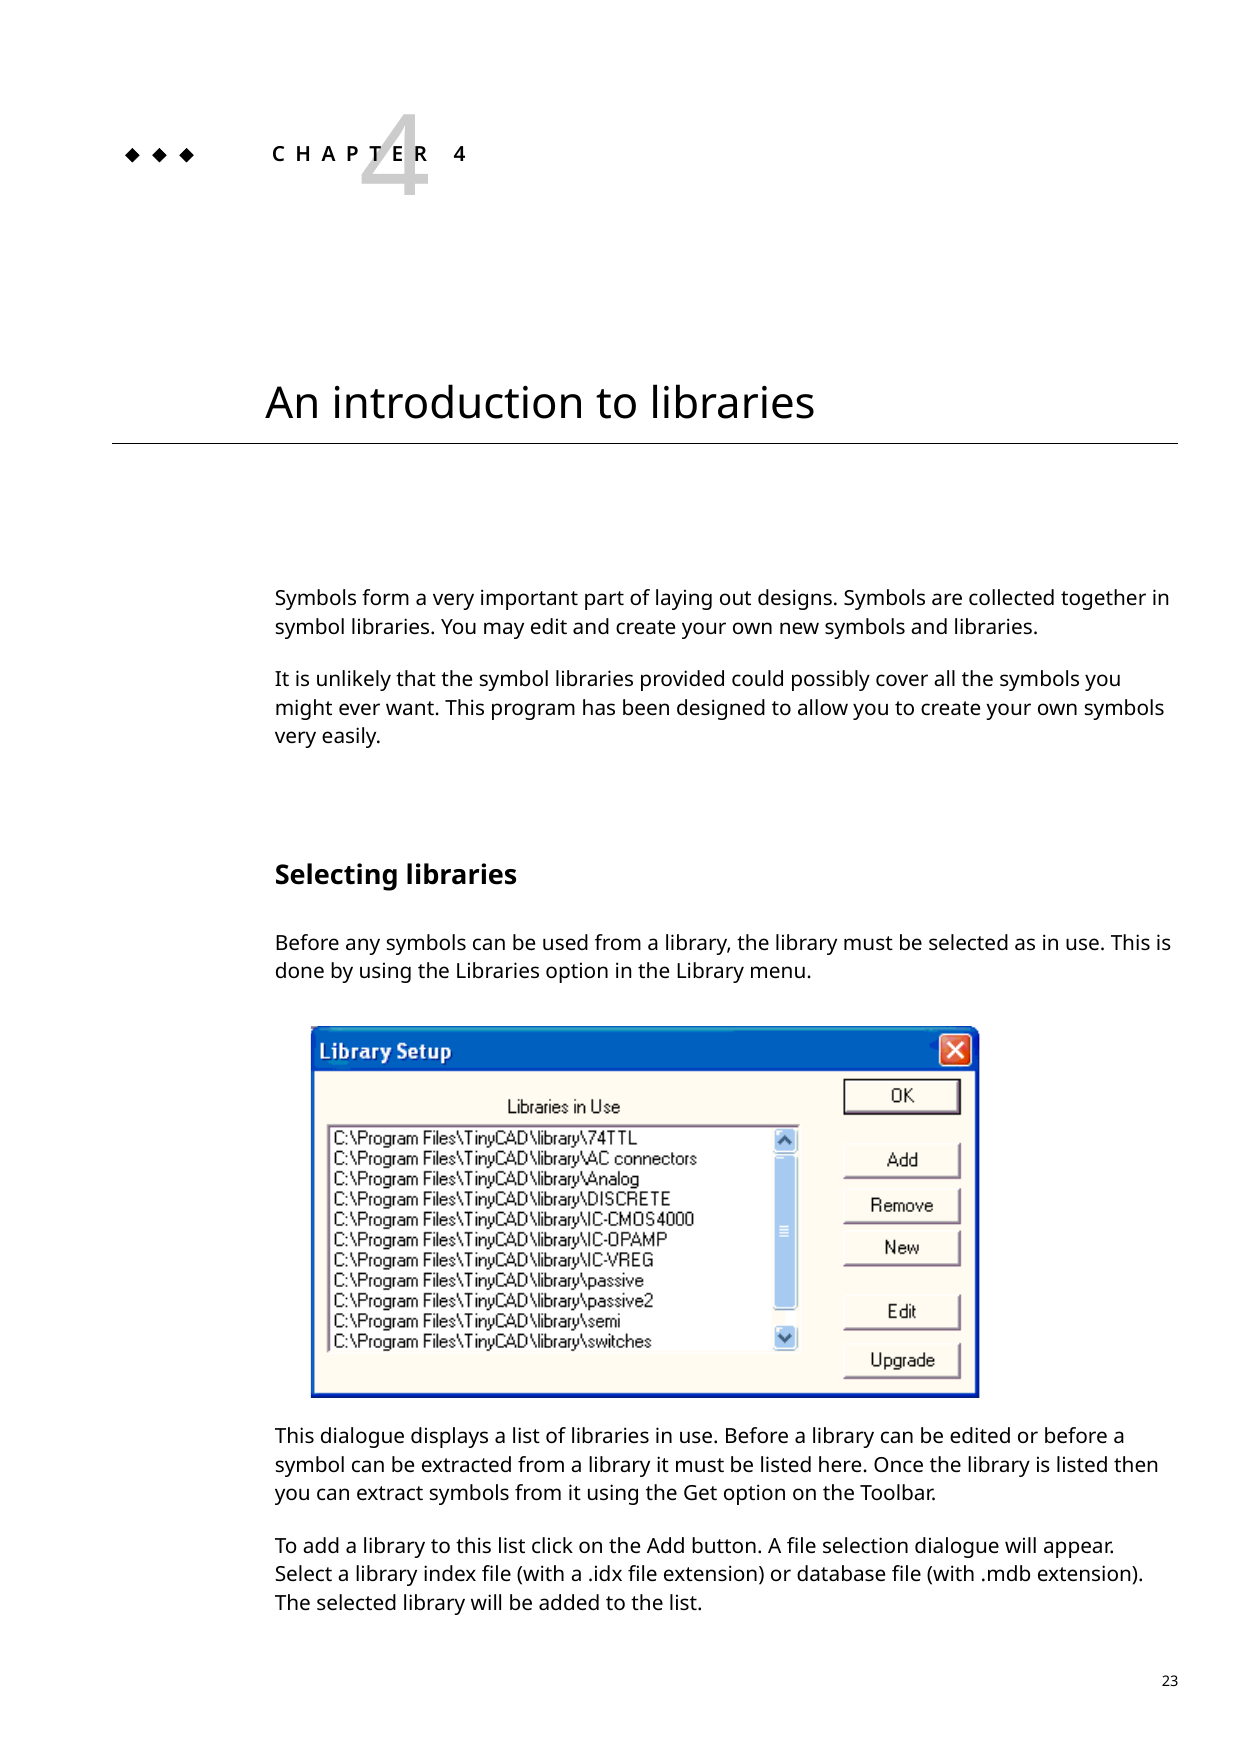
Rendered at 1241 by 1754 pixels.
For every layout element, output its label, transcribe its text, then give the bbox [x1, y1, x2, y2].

text Before any symbols can be used from a library, the library must be selected as in use. This is done by using the Libraries option in the Library menu. [274, 928, 1178, 985]
title An introduction to libraries [112, 372, 1178, 443]
text This dialogue displays a list of libraries in use. Before a library can be edited or before a symbol can be extracted from a library it must be listed here. Once the library is listed then you can extract symbols from it using the Get option on the Toolbar. [274, 1009, 1178, 1507]
text It is unlikely that the symbol libraries provided could possibly cover all the symbols you might ever want. This program has been designed to allow you to create your own symbols very easily. [274, 664, 1178, 749]
text Symbols form a very important part of laying out designs. Symbols are collected together in symbol libraries. You may edit and create your own new symbols and libraries. [274, 583, 1178, 640]
picture [310, 1026, 980, 1398]
subtitle Selecting libraries [274, 855, 1178, 892]
text To add a library to this list click on the Add button. A file selection dialogue will appear. Select a library index file (with a .idx file extension) or database file (with .mdb extension). The selected library will be added to the list. [274, 1531, 1178, 1616]
